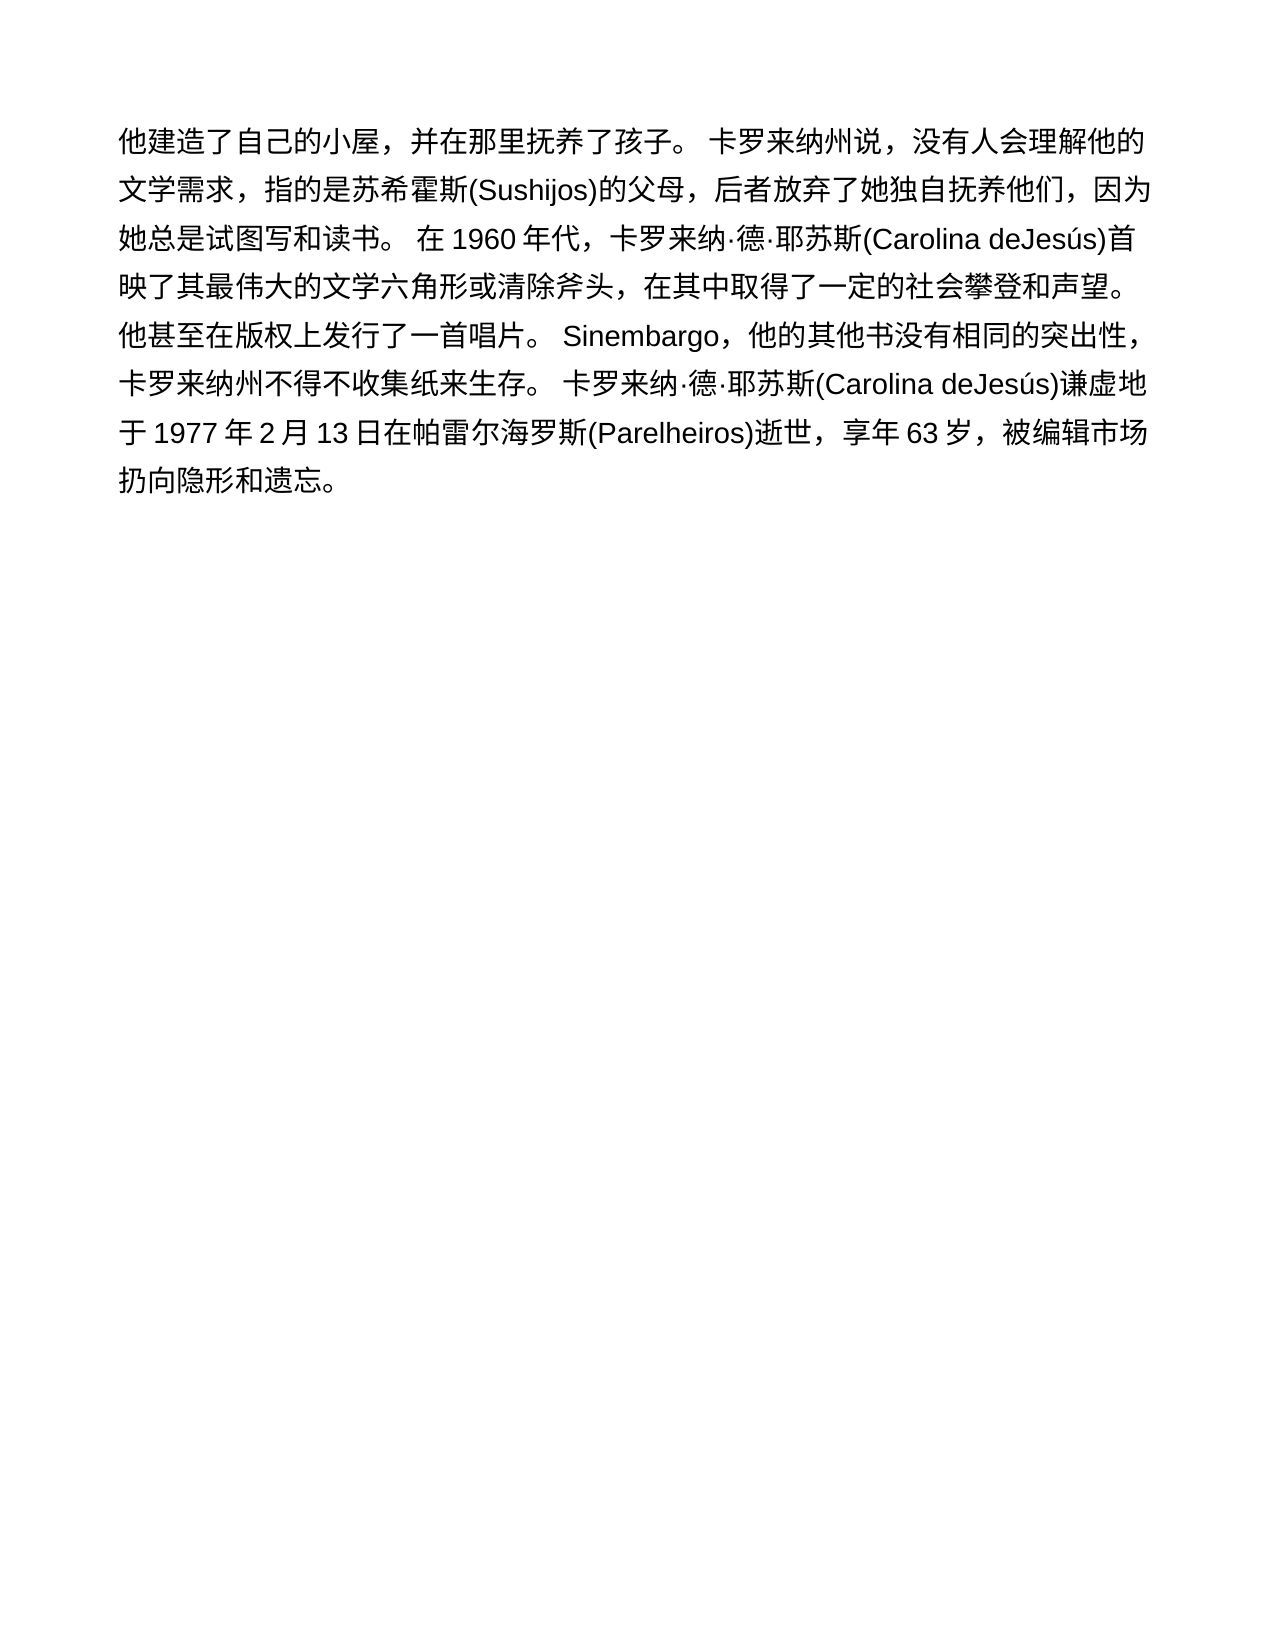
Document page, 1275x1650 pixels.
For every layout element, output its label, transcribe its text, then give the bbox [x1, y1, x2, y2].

text 他建造了自己的小屋，并在那里抚养了孩子。 卡罗来纳州说，没有人会理解他的文学需求，指的是苏希霍斯(Sushijos)的父母，后者放弃了她独自抚养他们，因为她总是试图写和读书。 在1960年代，卡罗来纳·德·耶苏斯(Carolina deJesús)首映了其最伟大的文学六角形或清除斧头，在其中取得了一定的社会攀登和声望。 他甚至在版权上发行了一首唱片。 Sinembargo，他的其他书没有相同的突出性，卡罗来纳州不得不收集纸来生存。 卡罗来纳·德·耶苏斯(Carolina deJesús)谦虚地于1977年2月13日在帕雷尔海罗斯(Parelheiros)逝世，享年63岁，被编辑市场扔向隐形和遗忘。 [118, 118, 1157, 500]
